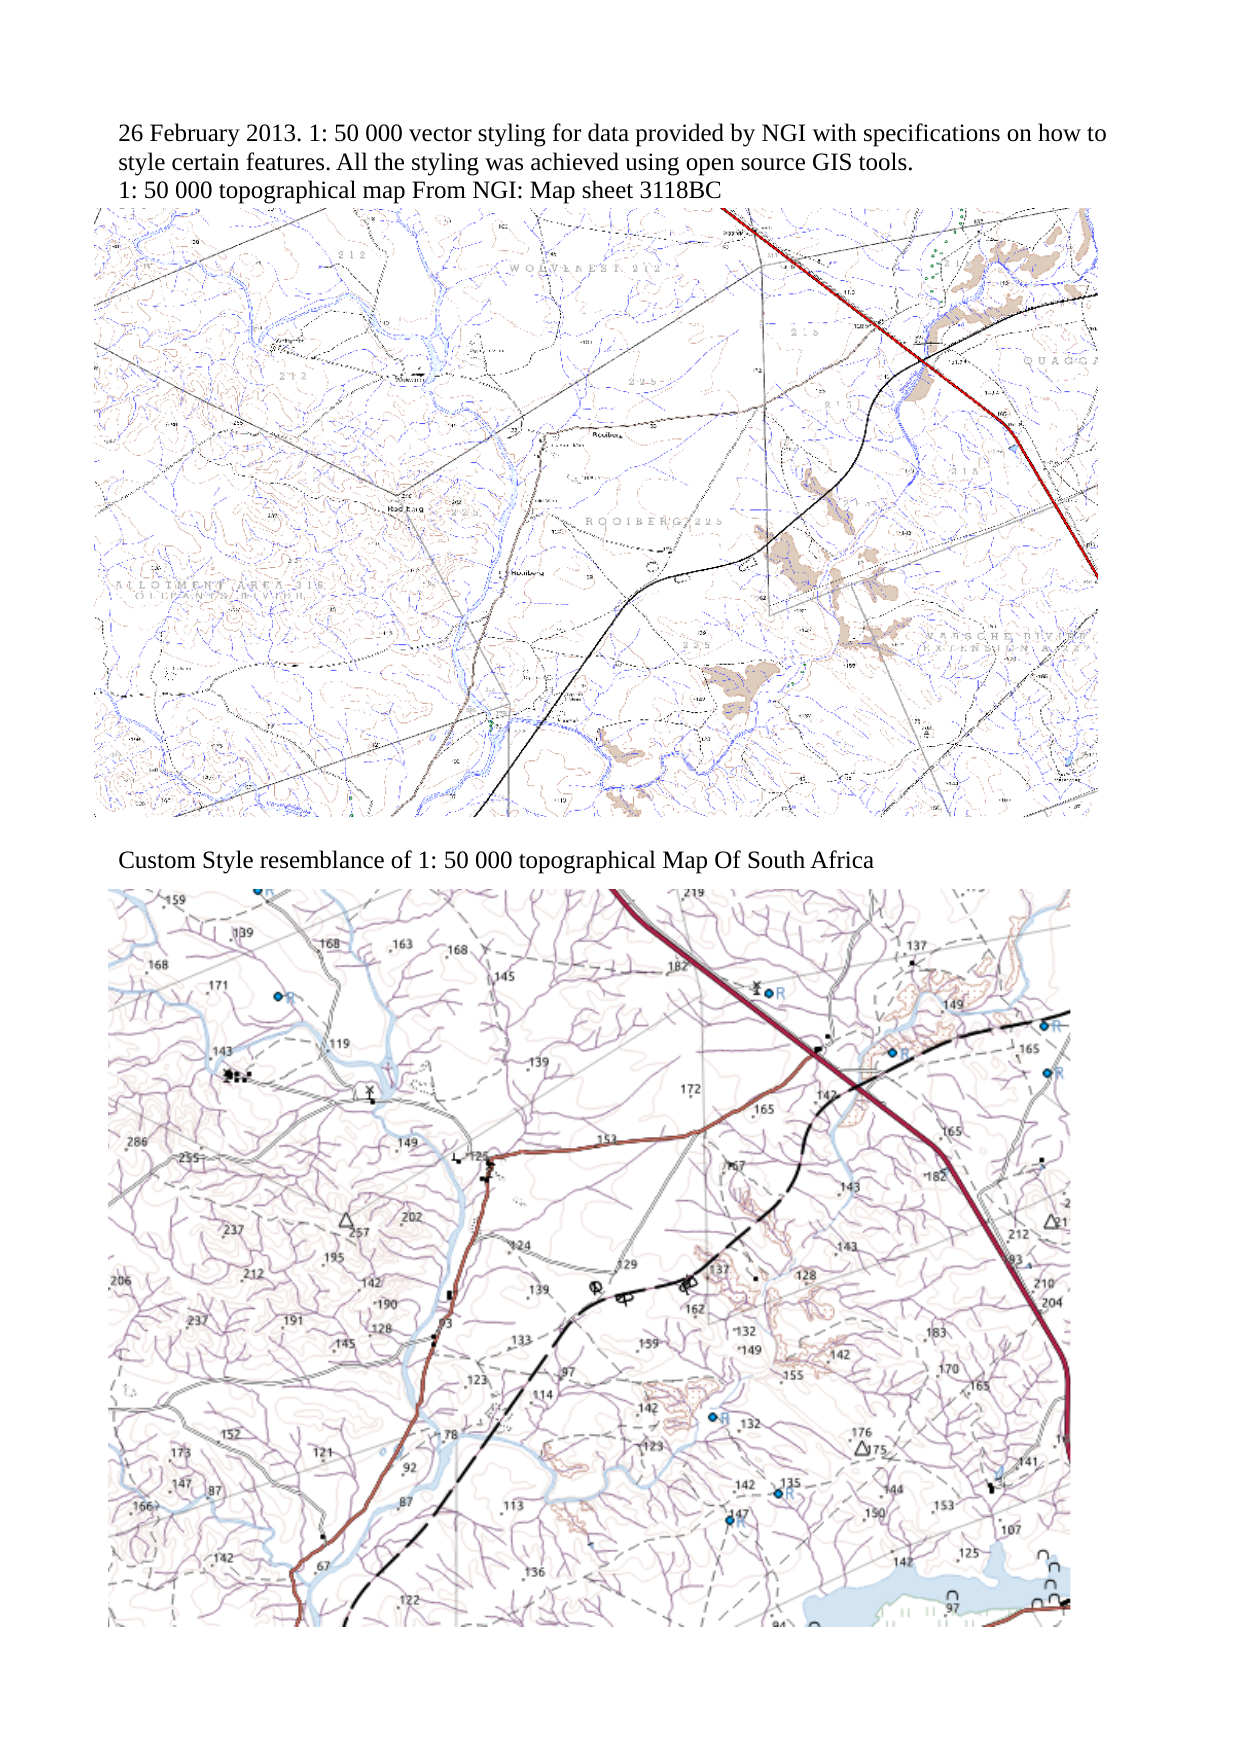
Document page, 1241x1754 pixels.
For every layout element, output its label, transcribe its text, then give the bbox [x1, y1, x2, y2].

text 26 February 2013. 1: 50 000 vector styling for data provided by NGI with specifications on how to style certain features. All the styling was achieved using open source GIS tools. [118, 118, 1122, 176]
picture [94, 208, 1098, 817]
text 1: 50 000 topographical map From NGI: Map sheet 3118BC [118, 176, 1122, 204]
text Custom Style resemblance of 1: 50 000 topographical Map Of South Africa [118, 845, 1122, 874]
picture [108, 889, 1071, 1627]
